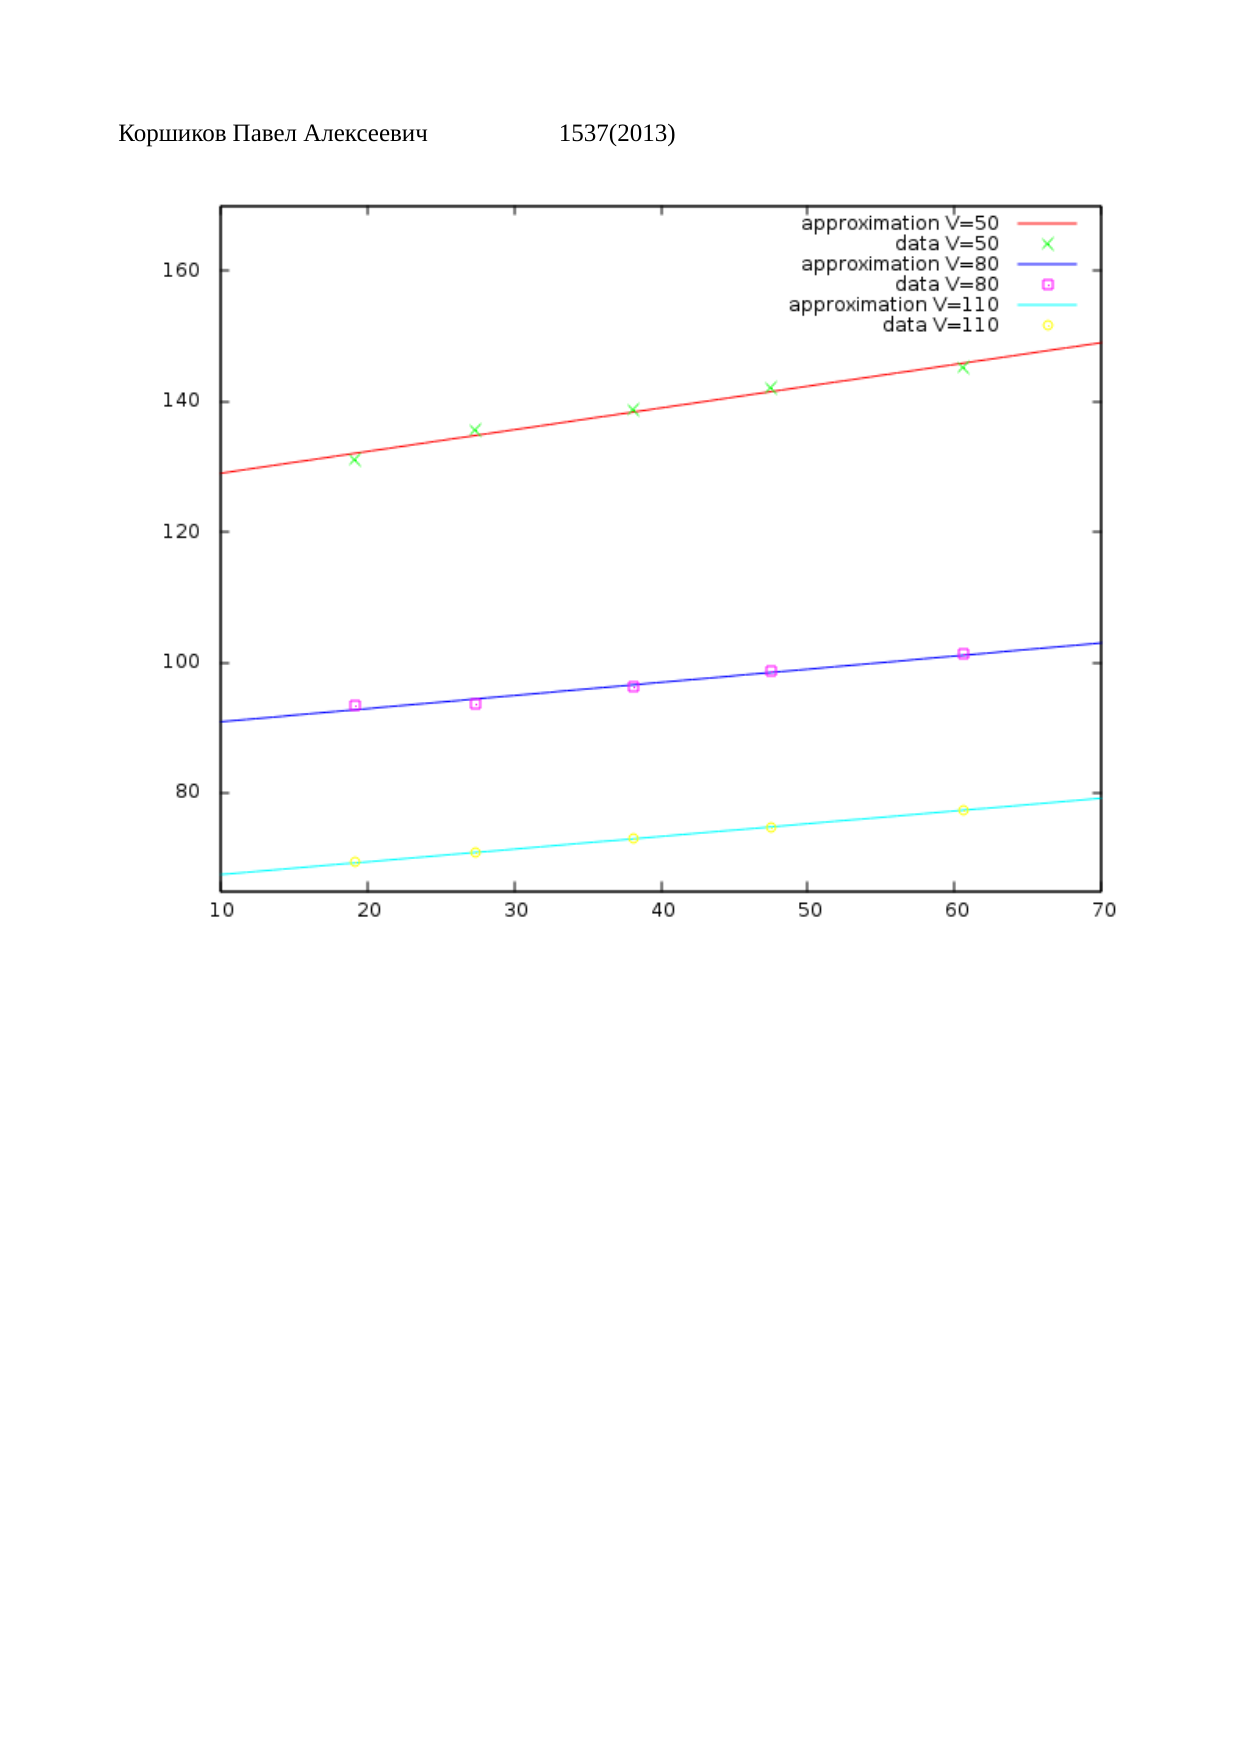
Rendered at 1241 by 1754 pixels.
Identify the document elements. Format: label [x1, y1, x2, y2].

picture [138, 180, 1139, 931]
